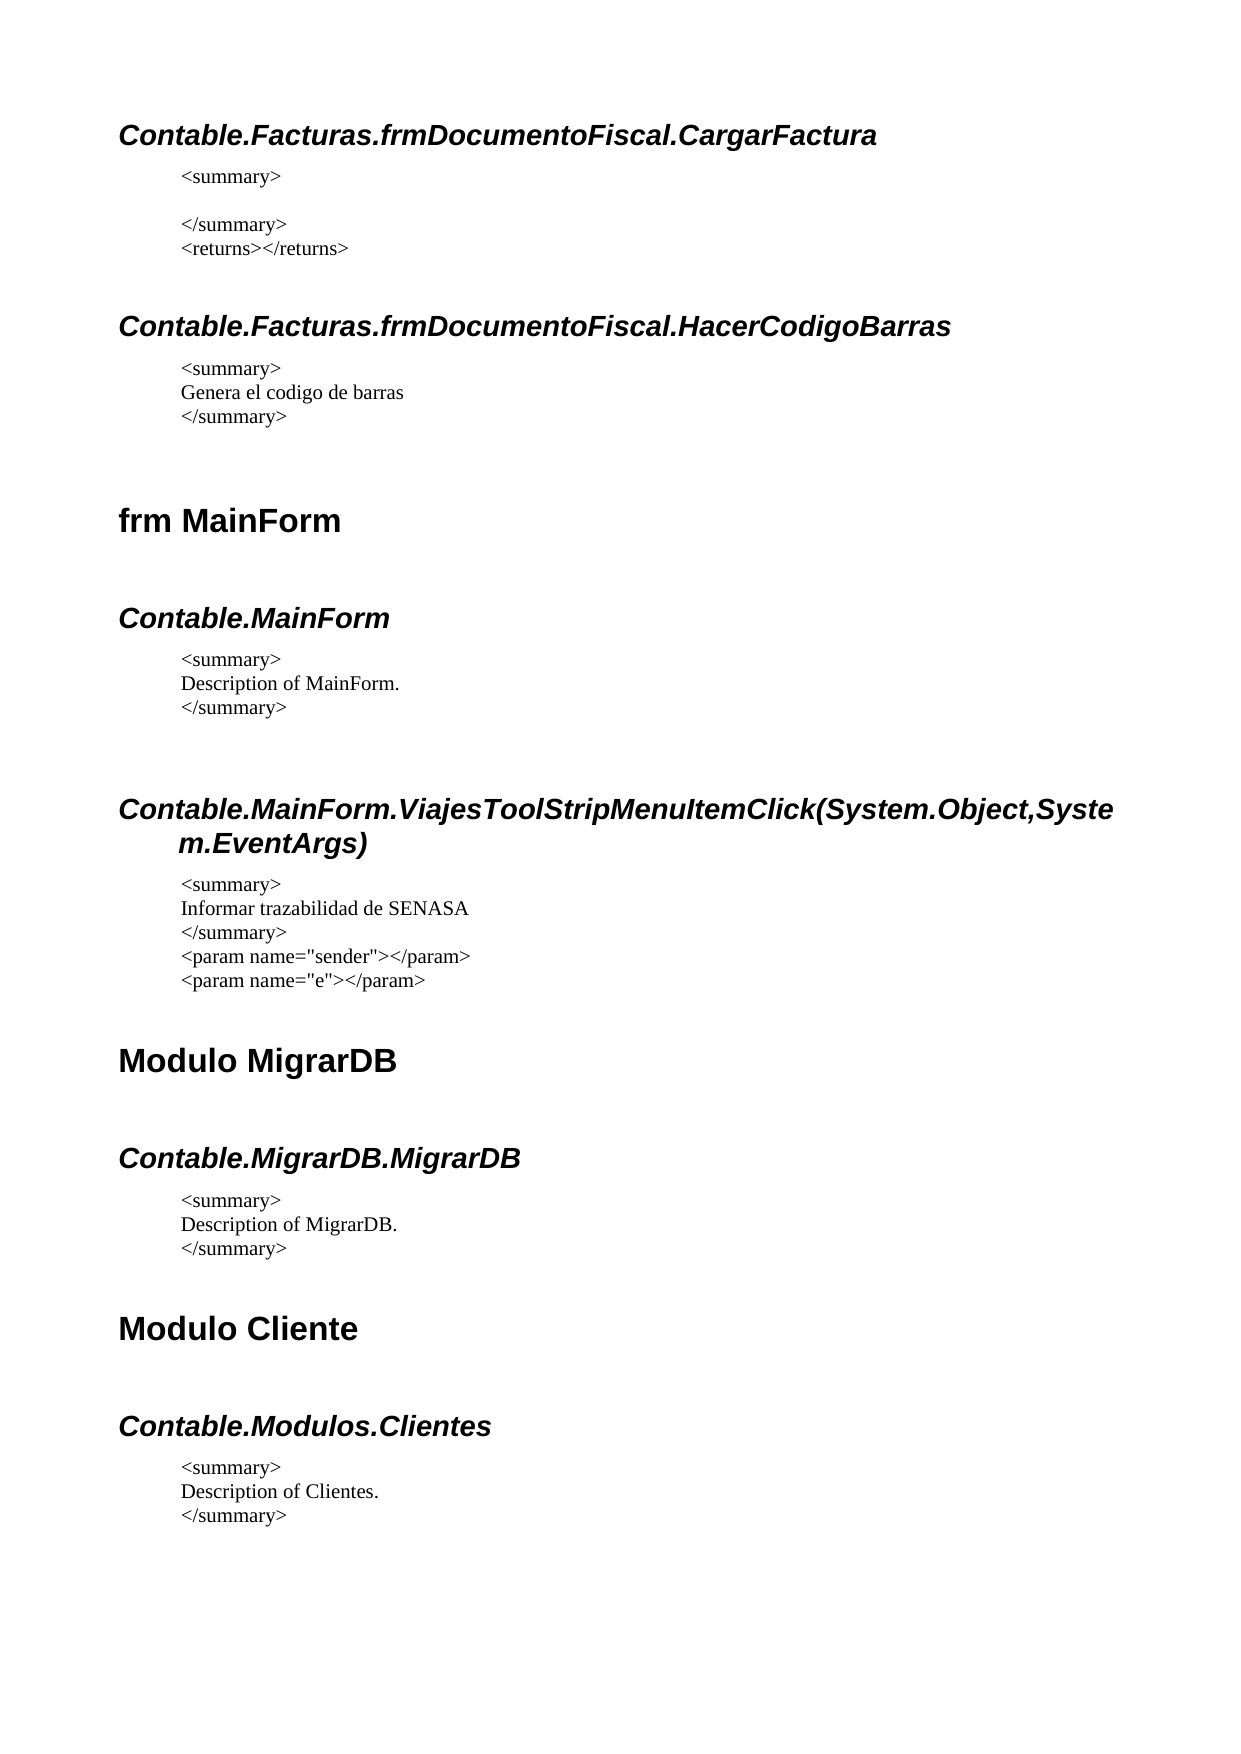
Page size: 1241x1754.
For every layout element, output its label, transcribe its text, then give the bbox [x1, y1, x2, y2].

subtitle Modulo Cliente [118, 1309, 1122, 1347]
text <summary> [118, 164, 1122, 188]
text <summary> [118, 647, 1122, 671]
subtitle Contable.Facturas.frmDocumentoFiscal.HacerCodigoBarras [118, 309, 1122, 343]
text Informar trazabilidad de SENASA [118, 896, 1122, 920]
text <summary> [118, 1188, 1122, 1212]
text </summary> [118, 695, 1122, 719]
text <summary> [118, 356, 1122, 379]
text Description of MainForm. [118, 671, 1122, 695]
text </summary> [118, 1236, 1122, 1260]
subtitle Contable.MainForm.ViajesToolStripMenuItemClick(System.Object,System.EventArgs) [118, 792, 1122, 859]
text <param name="e"></param> [118, 968, 1122, 992]
text Genera el codigo de barras [118, 379, 1122, 404]
subtitle Modulo MigrarDB [118, 1041, 1122, 1080]
text <summary> [118, 872, 1122, 896]
subtitle Contable.MigrarDB.MigrarDB [118, 1142, 1122, 1175]
text Description of Clientes. [118, 1479, 1122, 1503]
subtitle Contable.Modulos.Clientes [118, 1409, 1122, 1443]
text <returns></returns> [118, 236, 1122, 260]
text </summary> [118, 212, 1122, 236]
subtitle Contable.Facturas.frmDocumentoFiscal.CargarFactura [118, 118, 1122, 152]
text </summary> [118, 404, 1122, 428]
subtitle Contable.MainForm [118, 601, 1122, 634]
text <summary> [118, 1455, 1122, 1479]
text Description of MigrarDB. [118, 1212, 1122, 1236]
text </summary> [118, 920, 1122, 944]
subtitle frm MainForm [118, 501, 1122, 539]
text </summary> [118, 1503, 1122, 1527]
text <param name="sender"></param> [118, 944, 1122, 968]
